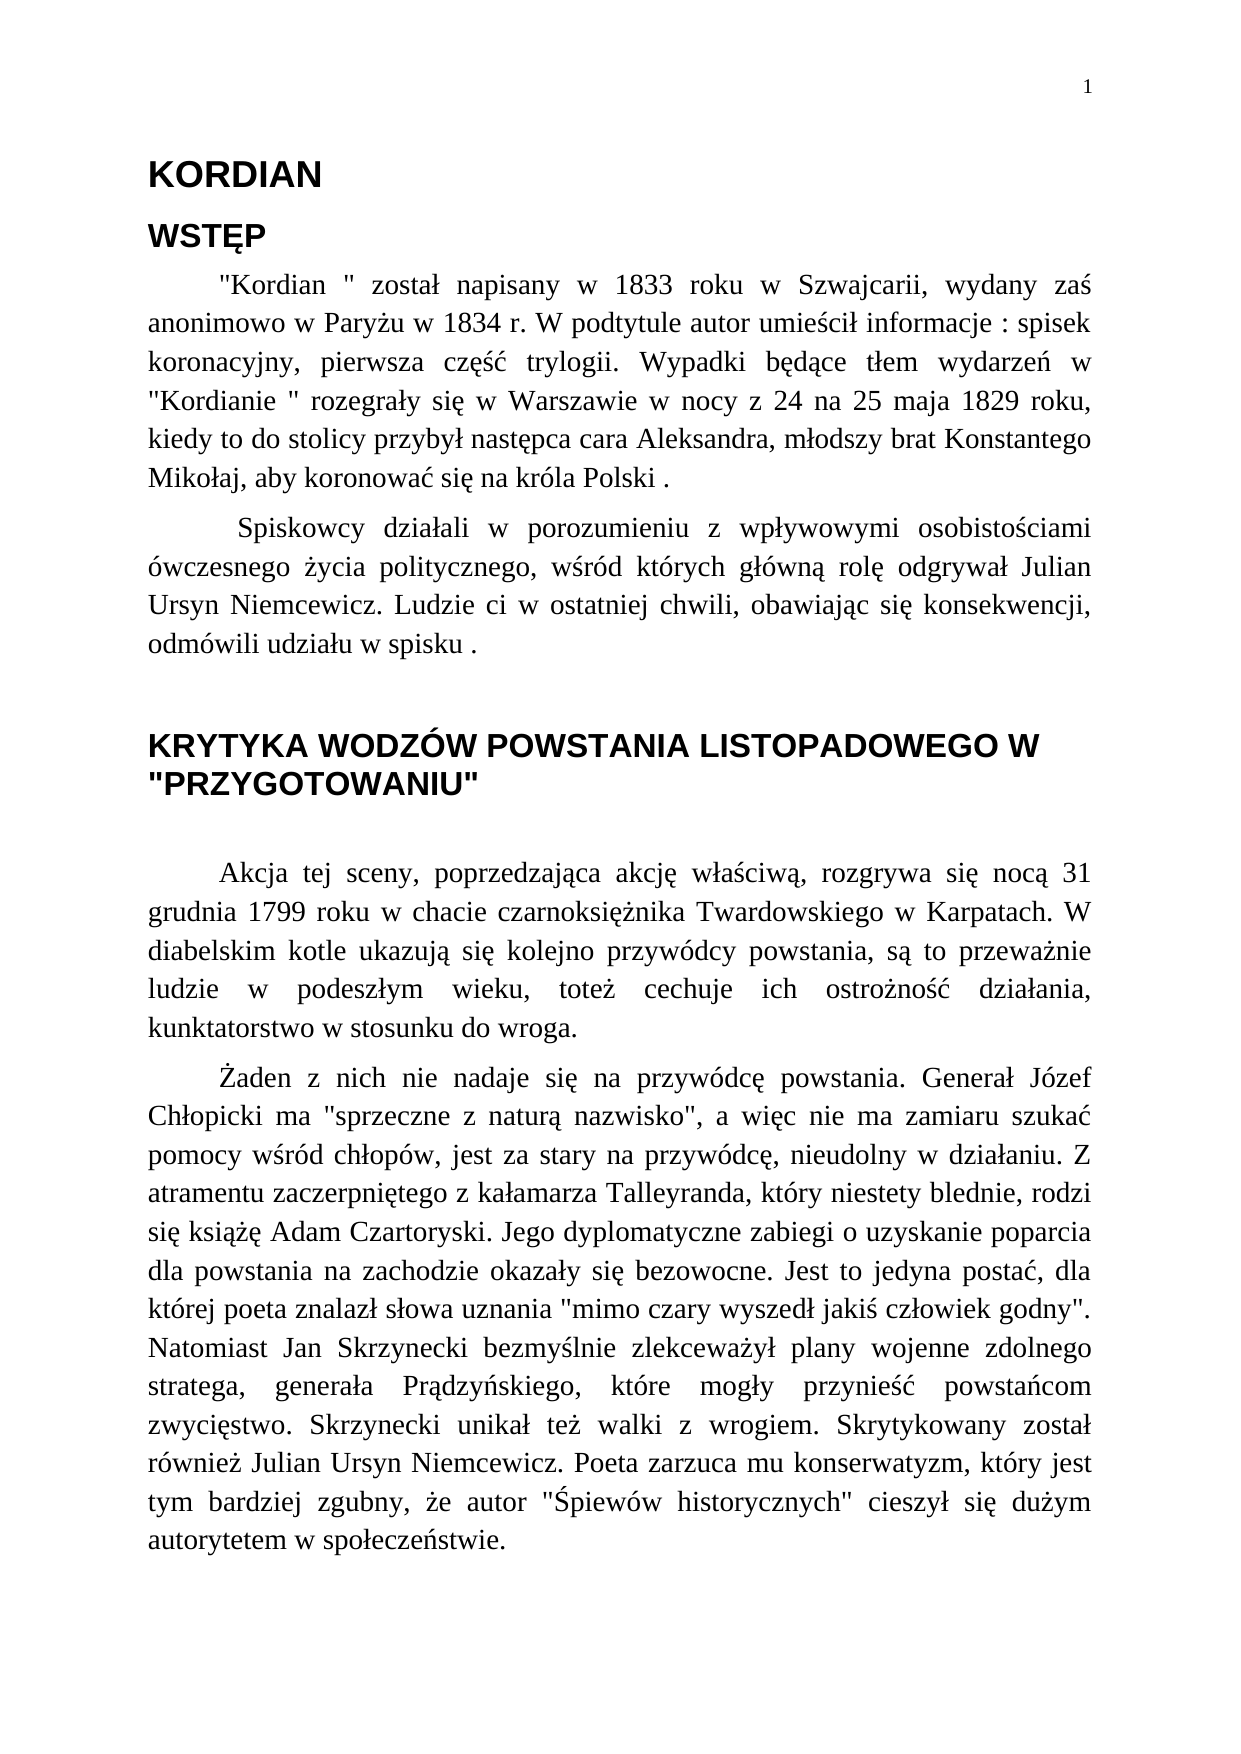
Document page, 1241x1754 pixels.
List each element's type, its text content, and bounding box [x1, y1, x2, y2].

subtitle WSTĘP [148, 216, 1092, 254]
text "Kordian " został napisany w 1833 roku w Szwajcarii, wydany zaś anonimowo w Paryżu w 1834 r. W podtytule autor umieścił informacje : spisek koronacyjny, pierwsza część trylogii. Wypadki będące tłem wydarzeń w "Kordianie " rozegrały się w Warszawie w nocy z 24 na 25 maja 1829 roku, kiedy to do stolicy przybył następca cara Aleksandra, młodszy brat Konstantego Mikołaj, aby koronować się na króla Polski . [148, 267, 1092, 493]
text Akcja tej sceny, poprzedzająca akcję właściwą, rozgrywa się nocą 31 grudnia 1799 roku w chacie czarnoksiężnika Twardowskiego w Karpatach. W diabelskim kotle ukazują się kolejno przywódcy powstania, są to przeważnie ludzie w podeszłym wieku, toteż cechuje ich ostrożność działania, kunktatorstwo w stosunku do wroga. [148, 856, 1092, 1043]
text Spiskowcy działali w porozumieniu z wpływowymi osobistościami ówczesnego życia politycznego, wśród których główną rolę odgrywał Julian Ursyn Niemcewicz. Ludzie ci w ostatniej chwili, obawiając się konsekwencji, odmówili udziału w spisku . [148, 510, 1092, 659]
subtitle KORDIAN [148, 152, 1092, 195]
text Żaden z nich nie nadaje się na przywódcę powstania. Generał Józef Chłopicki ma "sprzeczne z naturą nazwisko", a więc nie ma zamiaru szukać pomocy wśród chłopów, jest za stary na przywódcę, nieudolny w działaniu. Z atramentu zaczerpniętego z kałamarza Talleyranda, który niestety blednie, rodzi się książę Adam Czartoryski. Jego dyplomatyczne zabiegi o uzyskanie poparcia dla powstania na zachodzie okazały się bezowocne. Jest to jedyna postać, dla której poeta znalazł słowa uznania "mimo czary wyszedł jakiś człowiek godny". Natomiast Jan Skrzynecki bezmyślnie zlekceważył plany wojenne zdolnego stratega, generała Prądzyńskiego, które mogły przynieść powstańcom zwycięstwo. Skrzynecki unikał też walki z wrogiem. Skrytykowany został również Julian Ursyn Niemcewicz. Poeta zarzuca mu konserwatyzm, który jest tym bardziej zgubny, że autor "Śpiewów historycznych" cieszył się dużym autorytetem w społeczeństwie. [148, 1060, 1092, 1556]
subtitle KRYTYKA WODZÓW POWSTANIA LISTOPADOWEGO W "PRZYGOTOWANIU" [148, 726, 1092, 802]
